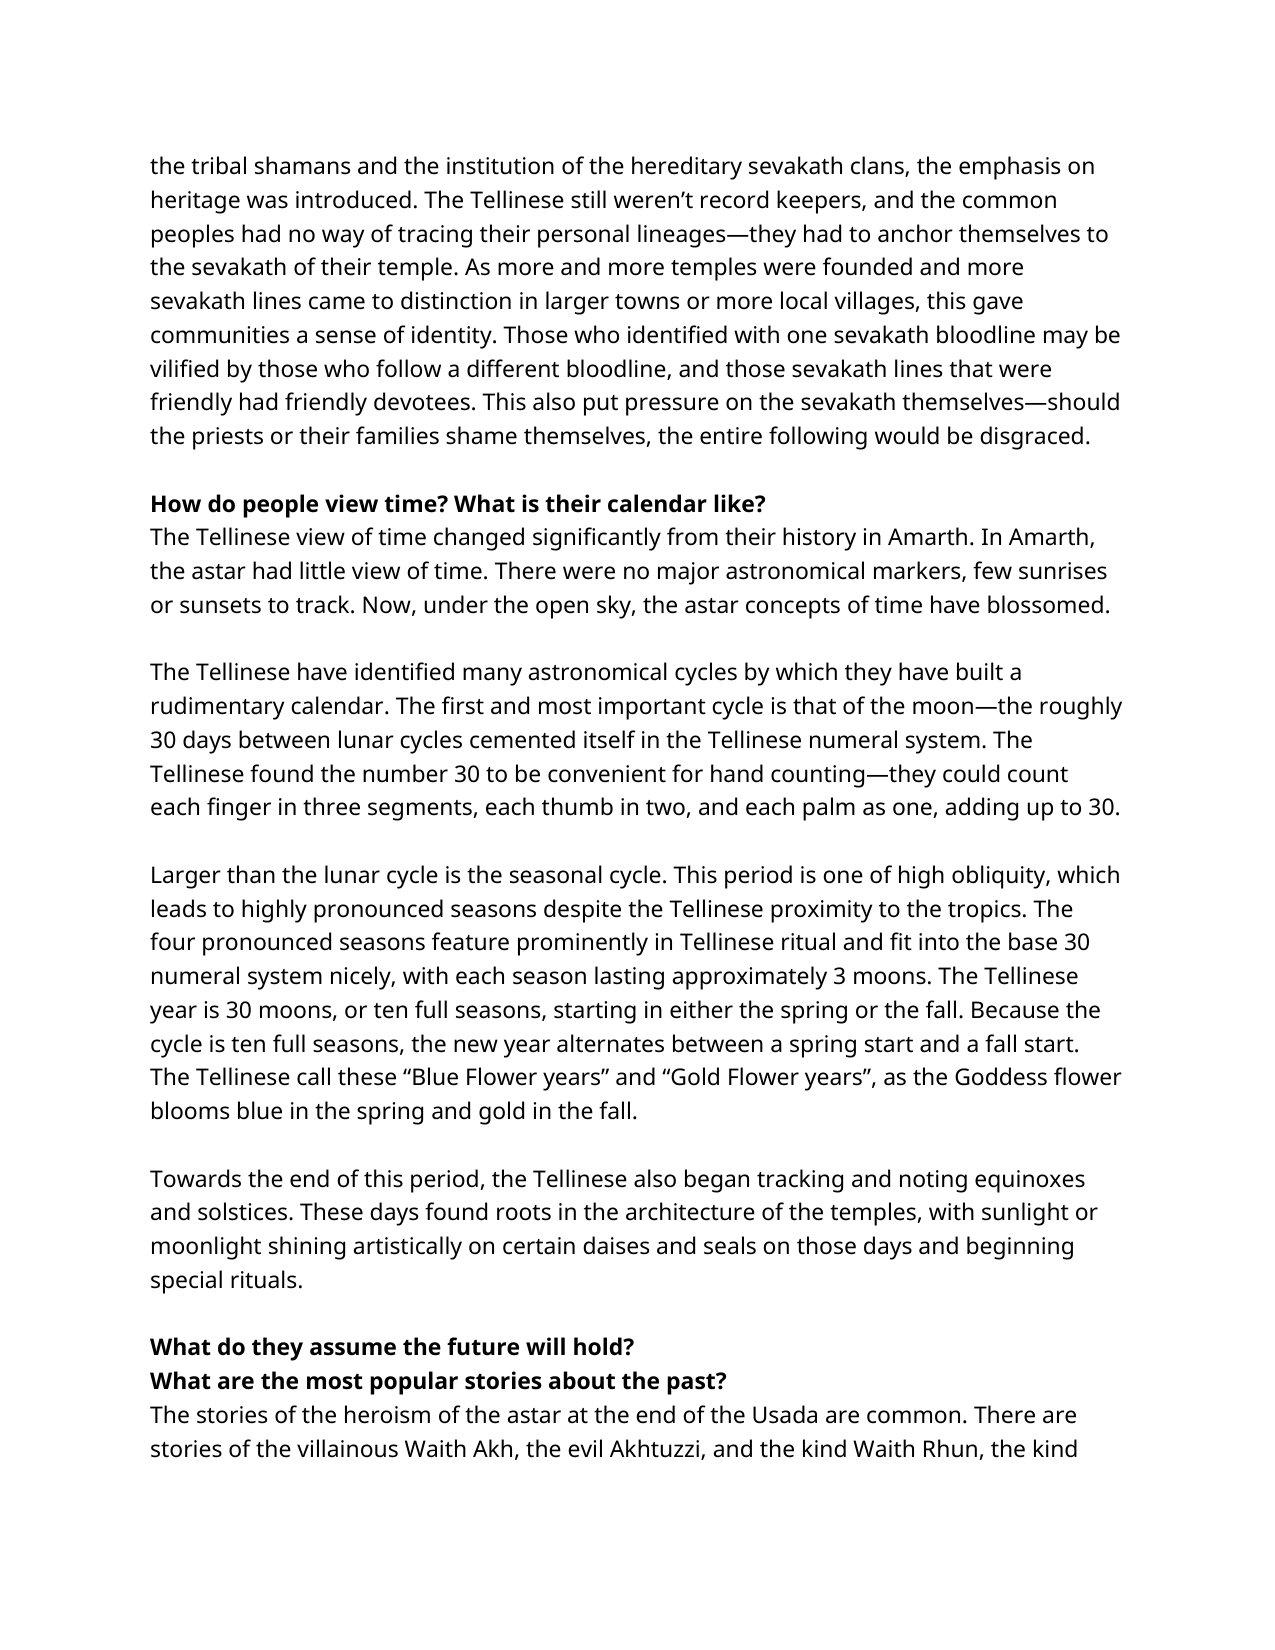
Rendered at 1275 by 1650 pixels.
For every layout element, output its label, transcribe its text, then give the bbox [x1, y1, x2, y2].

text The Tellinese view of time changed significantly from their history in Amarth. In Amarth, the astar had little view of time. There were no major astronomical markers, few sunrises or sunsets to track. Now, under the open sky, the astar concepts of time have blossomed. [150, 521, 1125, 620]
text What do they assume the future will hold? What are the most popular stories about the past? [150, 1331, 1125, 1396]
text Larger than the lunar cycle is the seasonal cycle. This period is one of high obliquity, which leads to highly pronounced seasons despite the Tellinese proximity to the tropics. The four pronounced seasons feature prominently in Tellinese ritual and fit into the base 30 numeral system nicely, with each season lasting approximately 3 moons. The Tellinese year is 30 moons, or ten full seasons, starting in either the spring or the fall. Because the cycle is ten full seasons, the new year alternates between a spring start and a fall start. The Tellinese call these “Blue Flower years” and “Gold Flower years”, as the Goddess flower blooms blue in the spring and gold in the fall. [150, 859, 1125, 1126]
text the tribal shamans and the institution of the hereditary sevakath clans, the emphasis on heritage was introduced. The Tellinese still weren’t record keepers, and the common peoples had no way of tracing their personal lineages—they had to anchor themselves to the sevakath of their temple. As more and more temples were founded and more sevakath lines came to distinction in larger towns or more local villages, this gave communities a sense of identity. Those who identified with one sevakath bloodline may be vilified by those who follow a different bloodline, and those sevakath lines that were friendly had friendly devotees. This also put pressure on the sevakath themselves—should the priests or their families shame themselves, the entire following would be disgraced. [150, 150, 1125, 451]
text The Tellinese have identified many astronomical cycles by which they have built a rudimentary calendar. The first and most important cycle is that of the moon—the roughly 30 days between lunar cycles cemented itself in the Tellinese numeral system. The Tellinese found the number 30 to be convenient for hand counting—they could count each finger in three segments, each thumb in two, and each palm as one, adding up to 30. [150, 656, 1125, 822]
text Towards the end of this period, the Tellinese also began tracking and noting equinoxes and solstices. These days found roots in the architecture of the temples, with sunlight or moonlight shining artistically on certain daises and seals on those days and beginning special rituals. [150, 1162, 1125, 1295]
text The stories of the heroism of the astar at the end of the Usada are common. There are stories of the villainous Waith Akh, the evil Akhtuzzi, and the kind Waith Rhun, the kind [150, 1399, 1125, 1464]
text How do people view time? What is their calendar like? [150, 487, 1125, 519]
